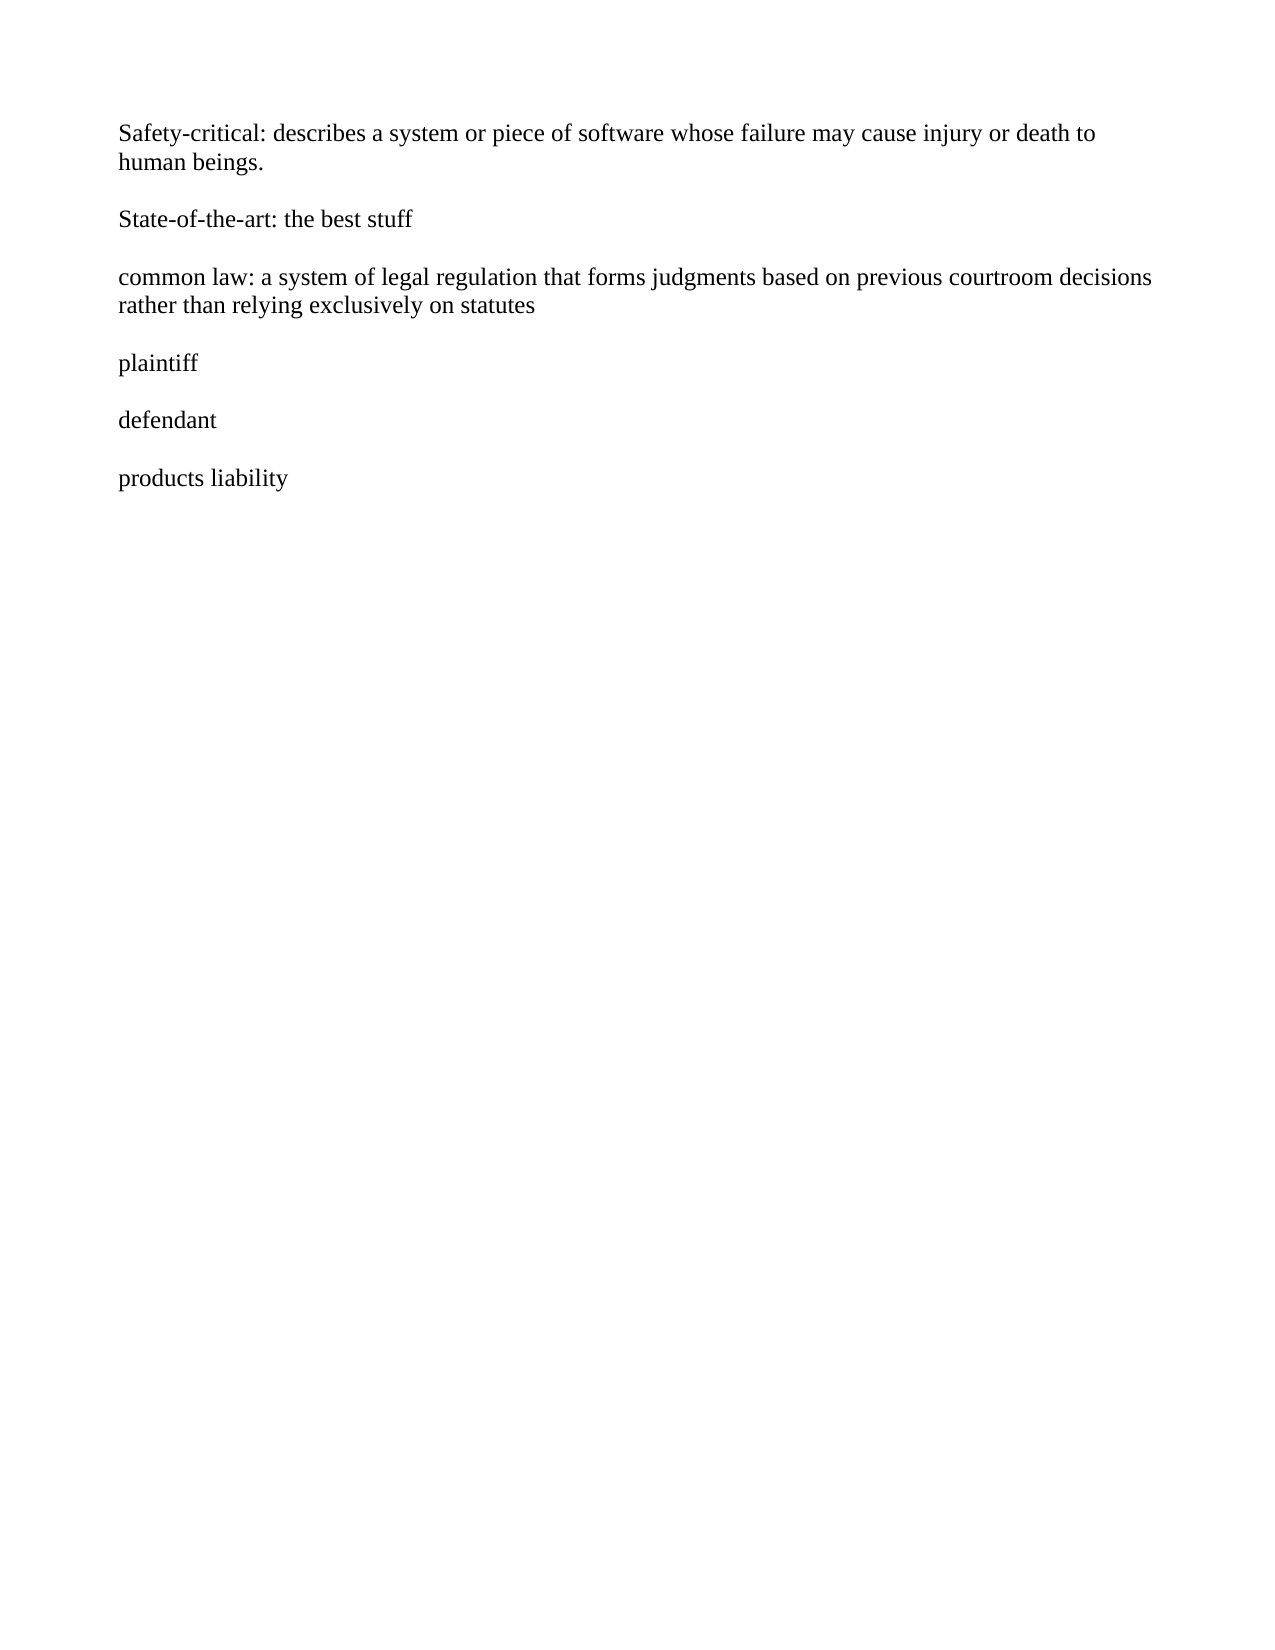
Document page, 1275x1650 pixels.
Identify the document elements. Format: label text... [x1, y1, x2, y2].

text State-of-the-art: the best stuff [118, 204, 1157, 233]
text common law: a system of legal regulation that forms judgments based on previous courtroom decisions rather than relying exclusively on statutes [118, 262, 1157, 319]
text defendant [118, 406, 1157, 434]
text Safety-critical: describes a system or piece of software whose failure may cause injury or death to human beings. [118, 118, 1157, 176]
text products liability [118, 463, 1157, 492]
text plaintiff [118, 348, 1157, 377]
